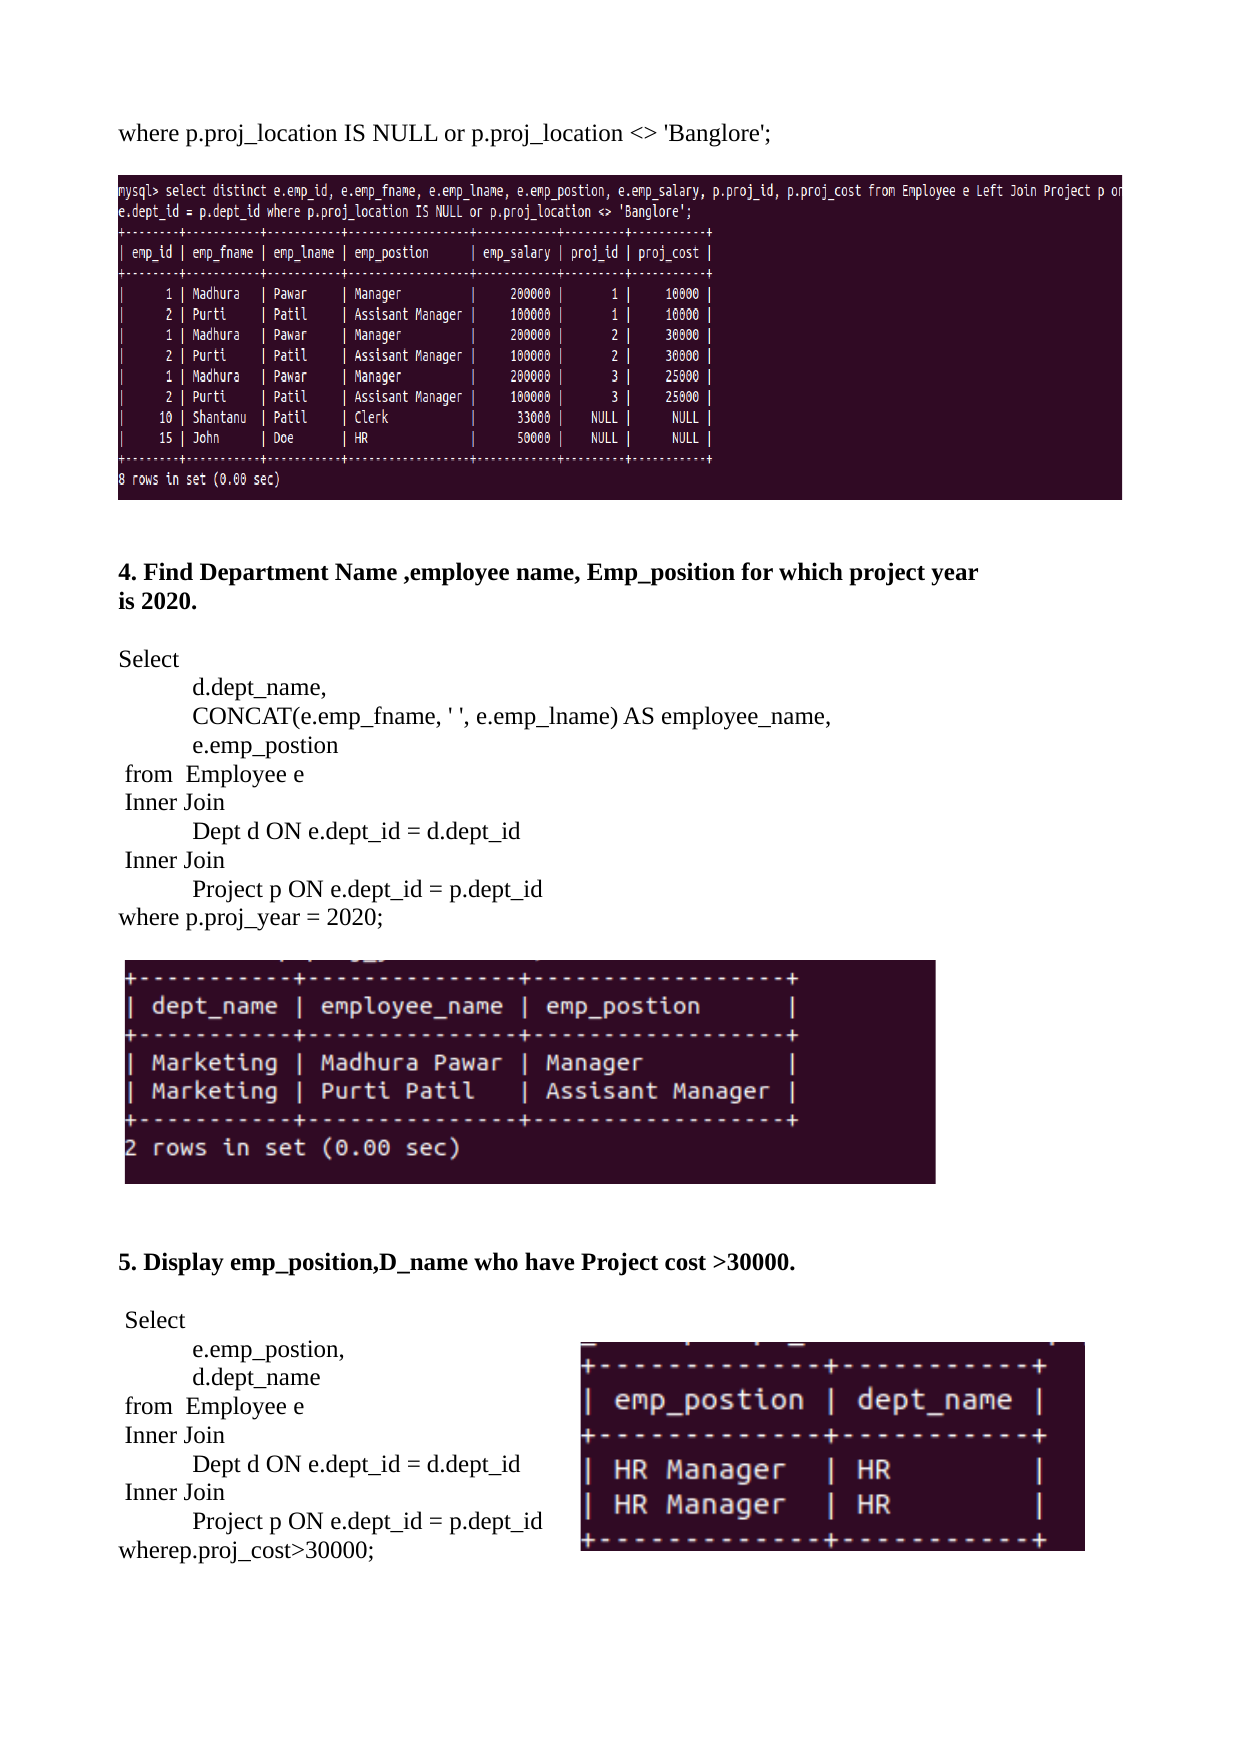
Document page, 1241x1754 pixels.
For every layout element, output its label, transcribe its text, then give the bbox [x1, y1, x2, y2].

text [1085, 1391, 1122, 1420]
text is 2020. [118, 586, 1122, 615]
text Dept d ON e.dept_id = d.dept_id [118, 816, 1122, 845]
text d.dept_name, [118, 672, 1122, 701]
text wherep.proj_cost>30000; [118, 1535, 1122, 1564]
text Select [118, 644, 1122, 672]
text [1085, 1449, 1122, 1477]
text Inner Join [118, 787, 1122, 816]
text Inner Join [118, 1477, 580, 1506]
text from Employee e [118, 759, 1122, 787]
text [1085, 1362, 1122, 1391]
text [1085, 1477, 1122, 1506]
text where p.proj_location IS NULL or p.proj_location <> 'Banglore'; [118, 118, 1122, 147]
text Select [118, 1305, 1122, 1334]
text d.dept_name [118, 1362, 580, 1391]
text Inner Join [118, 1420, 580, 1449]
text 5. Display emp_position,D_name who have Project cost >30000. [118, 1247, 1122, 1276]
picture [118, 175, 1123, 500]
text Dept d ON e.dept_id = d.dept_id [118, 1449, 580, 1477]
text Project p ON e.dept_id = p.dept_id [118, 874, 1122, 902]
text e.emp_postion, [118, 1334, 1122, 1362]
text Inner Join [118, 845, 1122, 874]
text from Employee e [118, 1391, 580, 1420]
text where p.proj_year = 2020; [118, 902, 1122, 931]
picture [580, 1342, 1085, 1551]
text Project p ON e.dept_id = p.dept_id [118, 1506, 580, 1535]
text CONCAT(e.emp_fname, ' ', e.emp_lname) AS employee_name, [118, 701, 1122, 730]
text 4. Find Department Name ,employee name, Emp_position for which project year [118, 557, 1122, 586]
text e.emp_postion [118, 730, 1122, 759]
text [1085, 1420, 1122, 1449]
picture [124, 960, 936, 1184]
text [1085, 1506, 1122, 1535]
